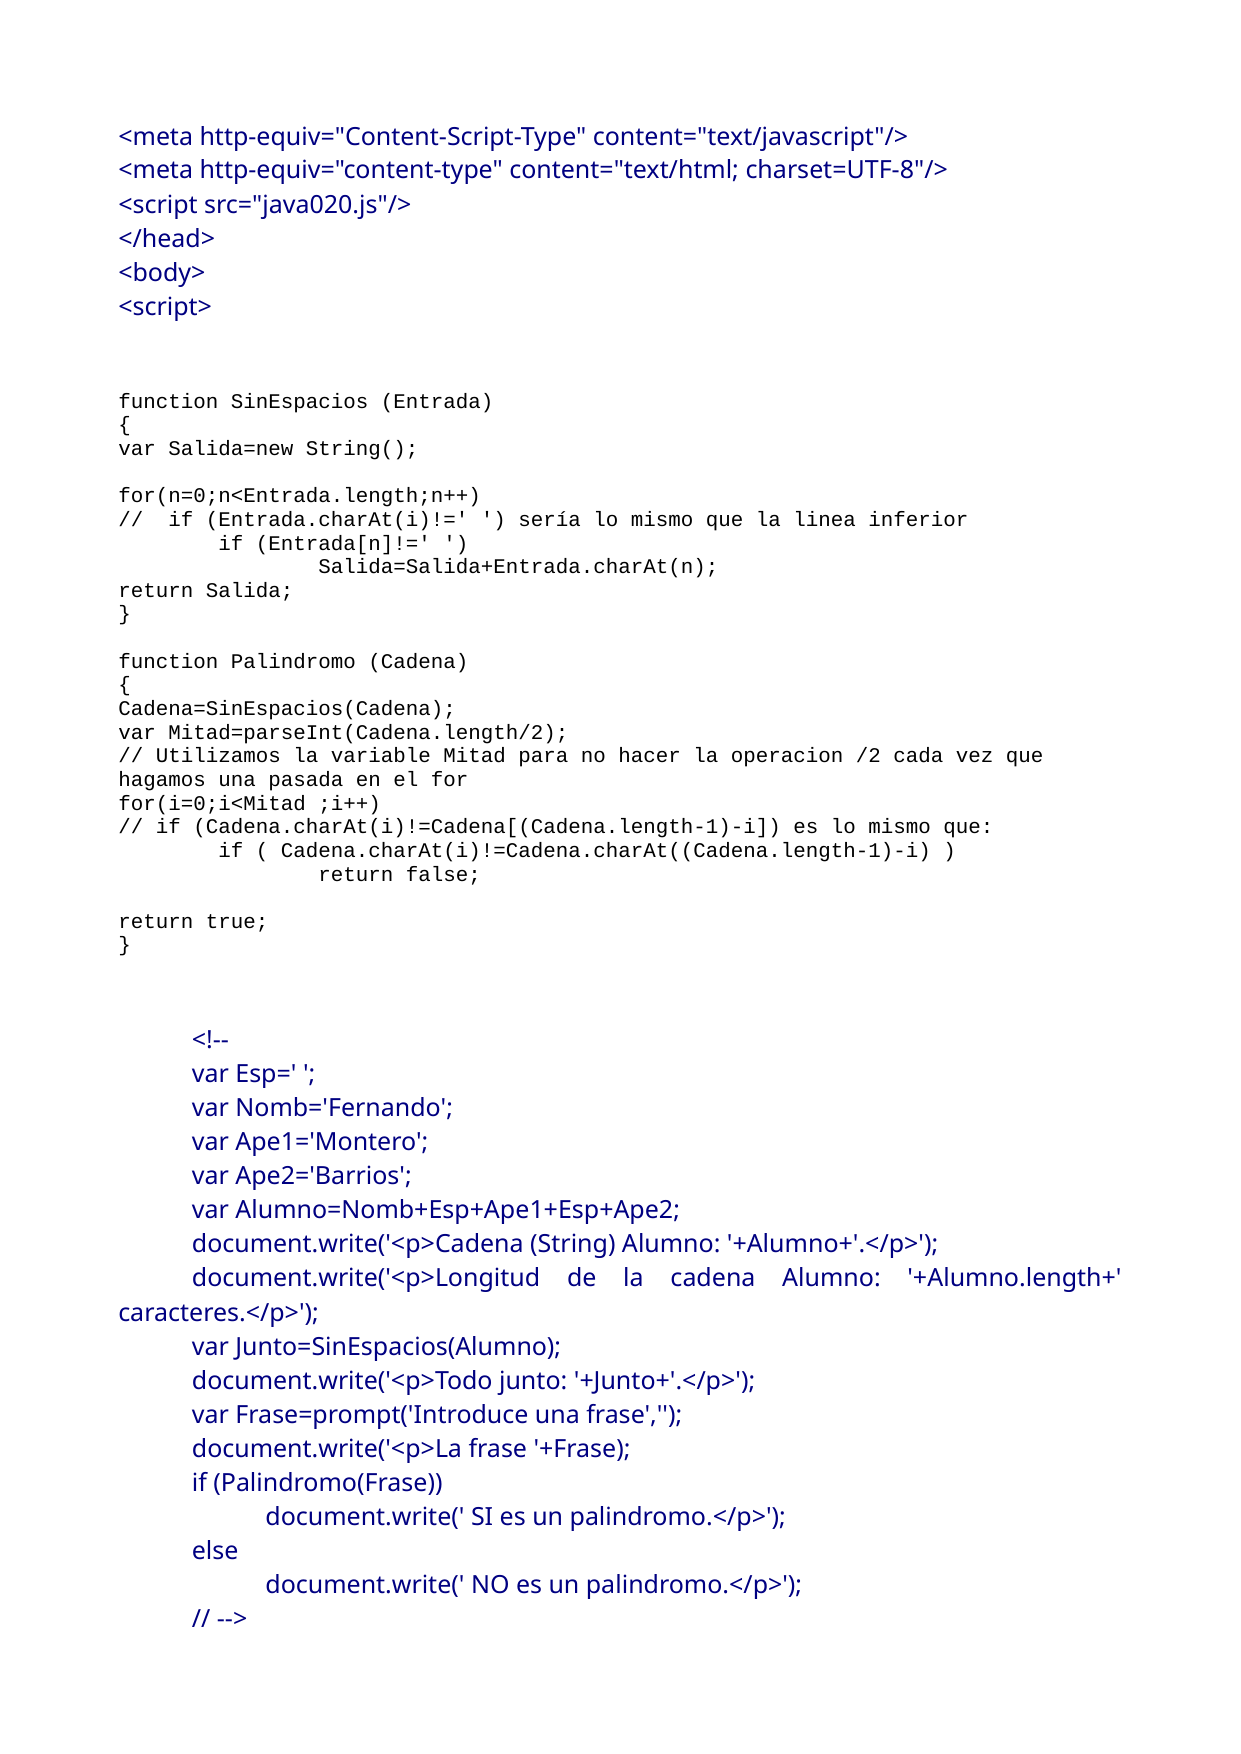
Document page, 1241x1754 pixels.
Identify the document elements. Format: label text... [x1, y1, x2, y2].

text var Nomb='Fernando'; [118, 1090, 1122, 1124]
text <body> [118, 254, 1122, 288]
text document.write('<p>Cadena (String) Alumno: '+Alumno+'.</p>'); [118, 1226, 1122, 1260]
text document.write('<p>Todo junto: '+Junto+'.</p>'); [118, 1362, 1122, 1396]
text var Frase=prompt('Introduce una frase',''); [118, 1396, 1122, 1430]
text // if (Cadena.charAt(i)!=Cadena[(Cadena.length-1)-i]) es lo mismo que: [118, 816, 1122, 840]
text { [118, 674, 1122, 698]
text <script> [118, 288, 1122, 322]
text return Salida; [118, 580, 1122, 603]
text // Utilizamos la variable Mitad para no hacer la operacion /2 cada vez que hagamos una pasada en el for [118, 745, 1122, 793]
text function SinEspacios (Entrada) [118, 391, 1122, 414]
text else [118, 1533, 1122, 1567]
text var Esp=' '; [118, 1056, 1122, 1090]
text if ( Cadena.charAt(i)!=Cadena.charAt((Cadena.length-1)-i) ) [118, 840, 1122, 863]
text // if (Entrada.charAt(i)!=' ') sería lo mismo que la linea inferior [118, 509, 1122, 532]
text document.write(' SI es un palindromo.</p>'); [118, 1498, 1122, 1533]
text var Ape2='Barrios'; [118, 1158, 1122, 1192]
text function Palindromo (Cadena) [118, 651, 1122, 674]
text document.write(' NO es un palindromo.</p>'); [118, 1567, 1122, 1601]
text // --> [118, 1601, 1122, 1635]
text return true; [118, 911, 1122, 934]
text var Mitad=parseInt(Cadena.length/2); [118, 722, 1122, 745]
text var Junto=SinEspacios(Alumno); [118, 1328, 1122, 1362]
text <meta http-equiv="content-type" content="text/html; charset=UTF-8"/> [118, 152, 1122, 186]
text if (Entrada[n]!=' ') [118, 532, 1122, 556]
text var Alumno=Nomb+Esp+Ape1+Esp+Ape2; [118, 1192, 1122, 1226]
text } [118, 934, 1122, 958]
text <meta http-equiv="Content-Script-Type" content="text/javascript"/> [118, 118, 1122, 152]
text <script src="java020.js"/> [118, 186, 1122, 220]
text var Ape1='Montero'; [118, 1124, 1122, 1158]
text </head> [118, 220, 1122, 254]
text var Salida=new String(); [118, 438, 1122, 462]
text } [118, 603, 1122, 627]
text Salida=Salida+Entrada.charAt(n); [118, 556, 1122, 580]
text { [118, 414, 1122, 438]
text document.write('<p>La frase '+Frase); [118, 1430, 1122, 1464]
text for(n=0;n<Entrada.length;n++) [118, 485, 1122, 509]
text return false; [118, 863, 1122, 887]
text <!-- [118, 1022, 1122, 1056]
text Cadena=SinEspacios(Cadena); [118, 698, 1122, 722]
text if (Palindromo(Frase)) [118, 1464, 1122, 1498]
text document.write('<p>Longitud de la cadena Alumno: '+Alumno.length+' caracteres.</p>'); [118, 1260, 1122, 1328]
text for(i=0;i<Mitad ;i++) [118, 793, 1122, 816]
